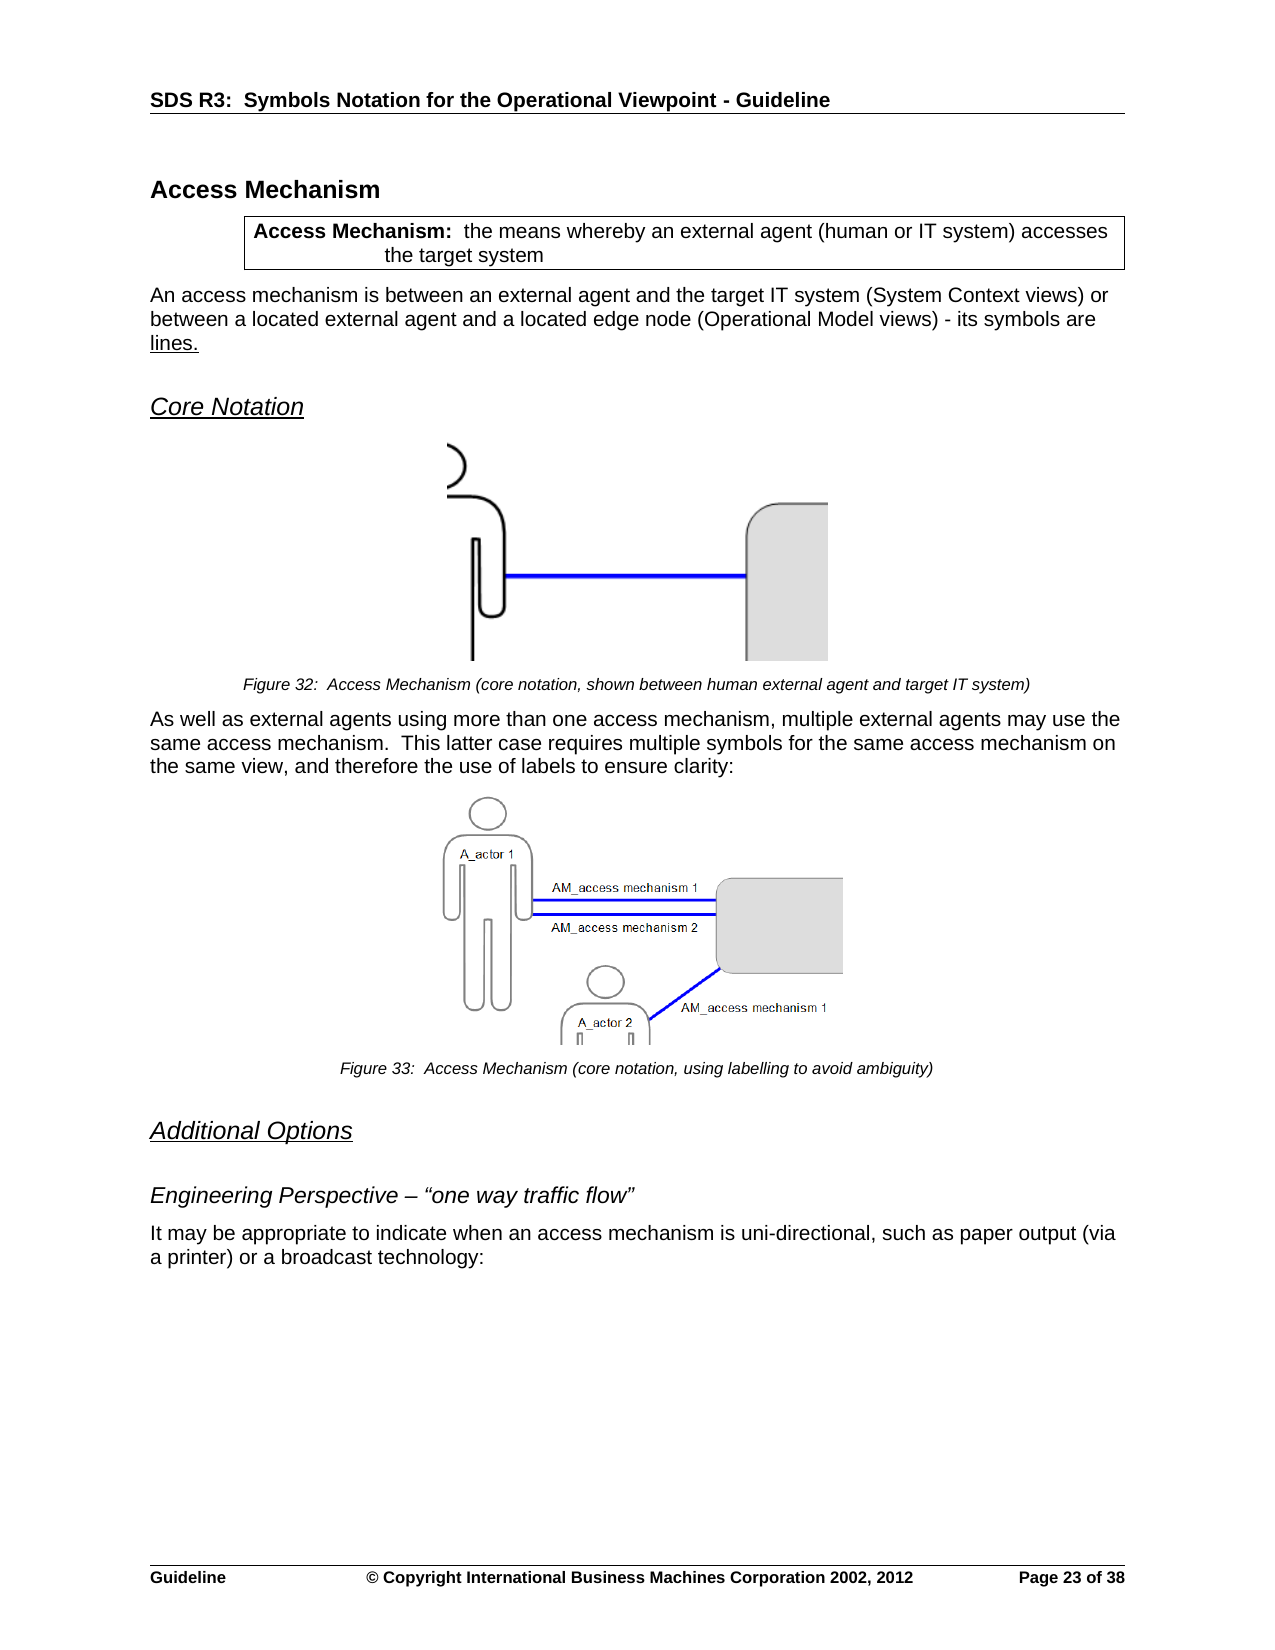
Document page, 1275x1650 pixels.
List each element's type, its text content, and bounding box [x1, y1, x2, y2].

subtitle Core Notation [150, 392, 1125, 421]
picture [447, 435, 828, 661]
subtitle Engineering Perspective – “one way traffic flow” [150, 1182, 1125, 1208]
text Access Mechanism: the means whereby an external agent (human or IT system) accesses the target system [245, 217, 1124, 269]
picture [432, 792, 843, 1045]
text An access mechanism is between an external agent and the target IT system (System Context views) or between a located external agent and a located edge node (Operational Model views) - its symbols are lines. [150, 283, 1125, 355]
subtitle Additional Options [150, 1116, 1125, 1144]
subtitle Access Mechanism [150, 175, 1125, 204]
text Figure 32: Access Mechanism (core notation, shown between human external agent and target IT system) [150, 675, 1125, 694]
text As well as external agents using more than one access mechanism, multiple external agents may use the same access mechanism. This latter case requires multiple symbols for the same access mechanism on the same view, and therefore the use of labels to ensure clarity: [150, 706, 1125, 778]
text It may be appropriate to indicate when an access mechanism is uni-directional, such as paper output (via a printer) or a broadcast technology: [150, 1221, 1125, 1269]
text Figure 33: Access Mechanism (core notation, using labelling to avoid ambiguity) [150, 1059, 1125, 1078]
